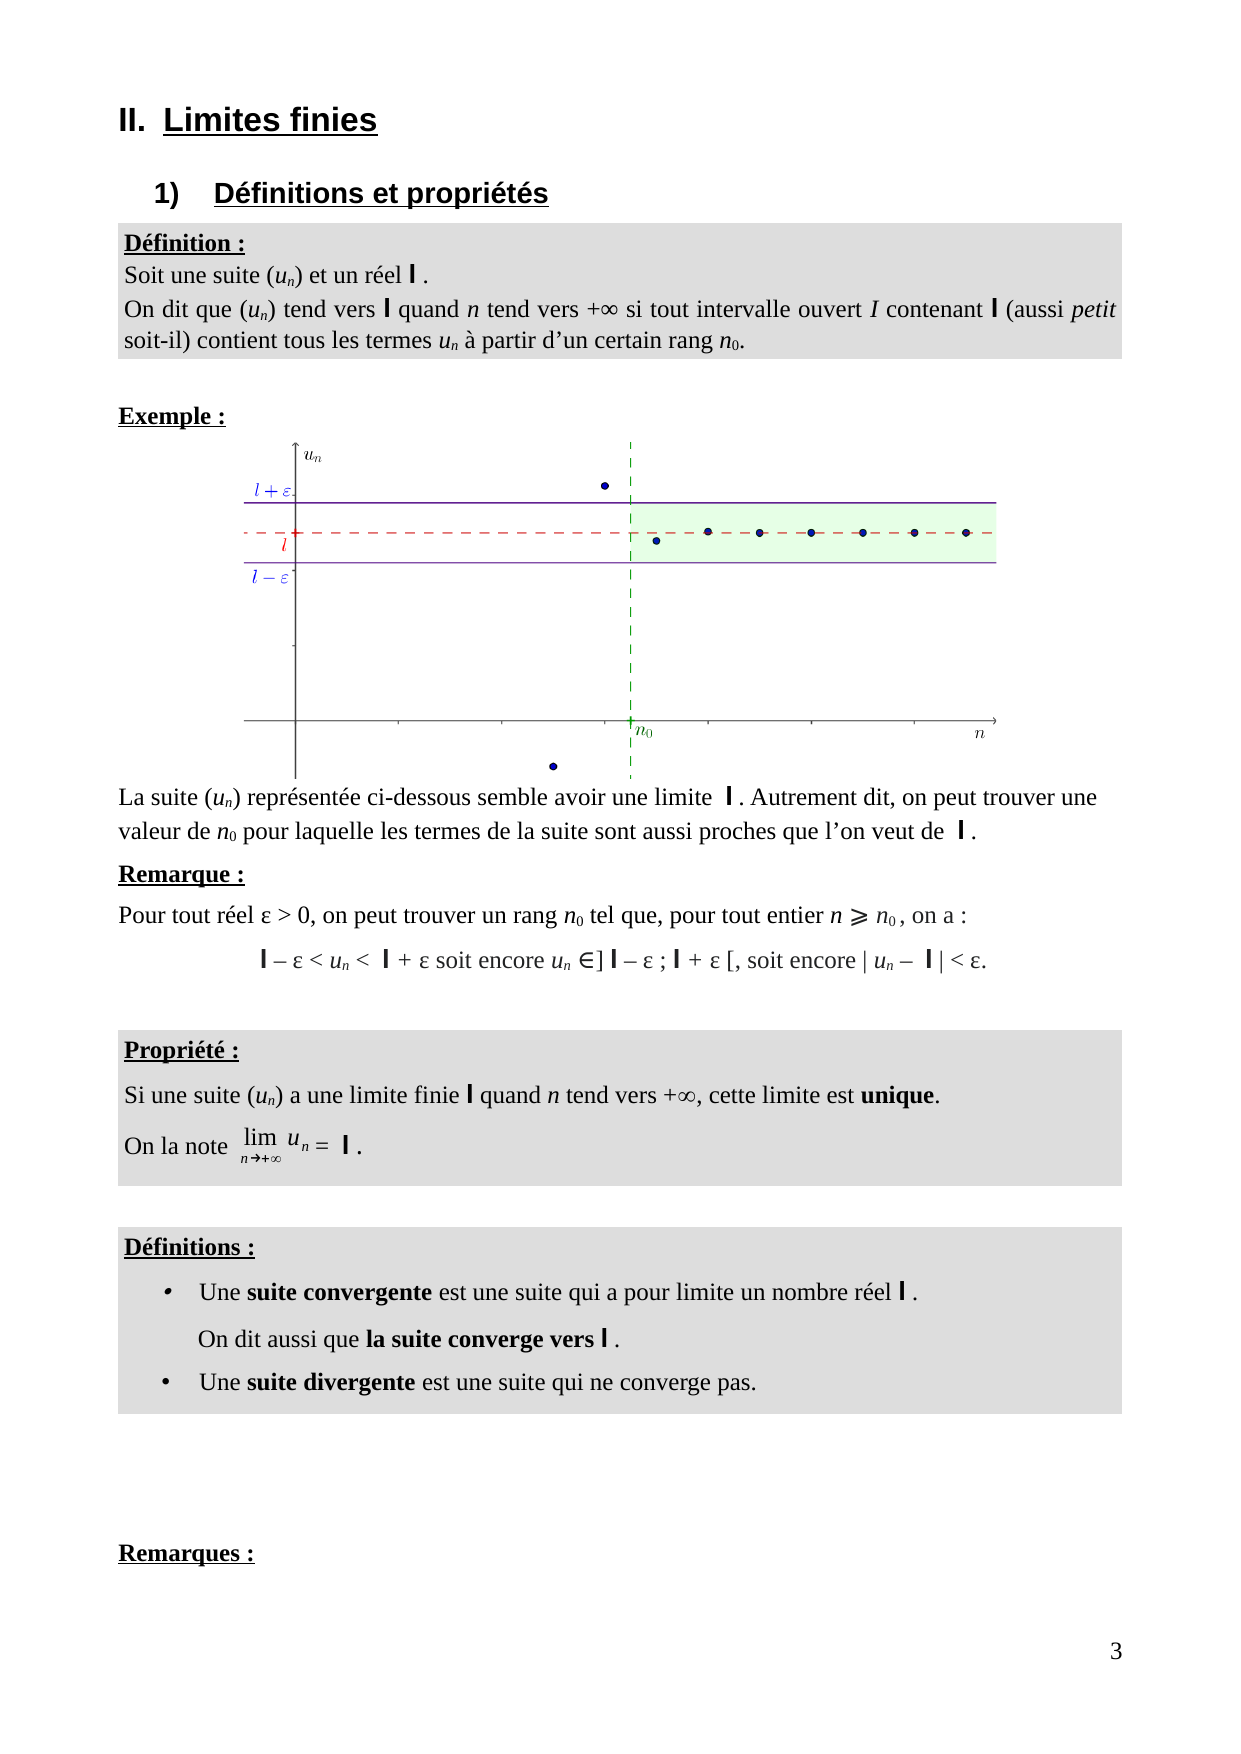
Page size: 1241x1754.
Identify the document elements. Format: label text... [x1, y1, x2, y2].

text Remarques : [118, 1538, 1122, 1566]
text l – ε < un < l + ε soit encore un ∈] l – ε ; l + ε [, soit encore | un – l | < ε. [118, 942, 1122, 976]
text Pour tout réel ε > 0, on peut trouver un rang n0 tel que, pour tout entier n ⩾ n0 , on a : [118, 900, 1122, 929]
picture [243, 442, 997, 779]
text Remarque : [118, 859, 1122, 888]
text La suite (un) représentée ci-dessous semble avoir une limite l . Autrement dit, on peut trouver une valeur de n0 pour laquelle les termes de la suite sont aussi proches que l’on veut de l . [118, 442, 1122, 847]
subtitle Limites finies [118, 100, 1122, 139]
subtitle Définitions et propriétés [153, 176, 1122, 210]
table_header Propriété : Si une suite (un) a une limite finie l quand n tend vers +∞, cette limite est unique. On la note = l . [118, 1030, 1122, 1186]
text Exemple : [118, 401, 1122, 429]
table_header Définition : Soit une suite (un) et un réel l . On dit que (un) tend vers l quand n tend vers +∞ si tout intervalle ouvert I contenant l (aussi petit soit-il) contient tous les termes un à partir d’un certain rang n0. [118, 223, 1122, 359]
table_header Définitions : Une suite convergente est une suite qui a pour limite un nombre réel l . On dit aussi que la suite converge vers l . Une suite divergente est une suite qui ne converge pas. [118, 1227, 1122, 1414]
